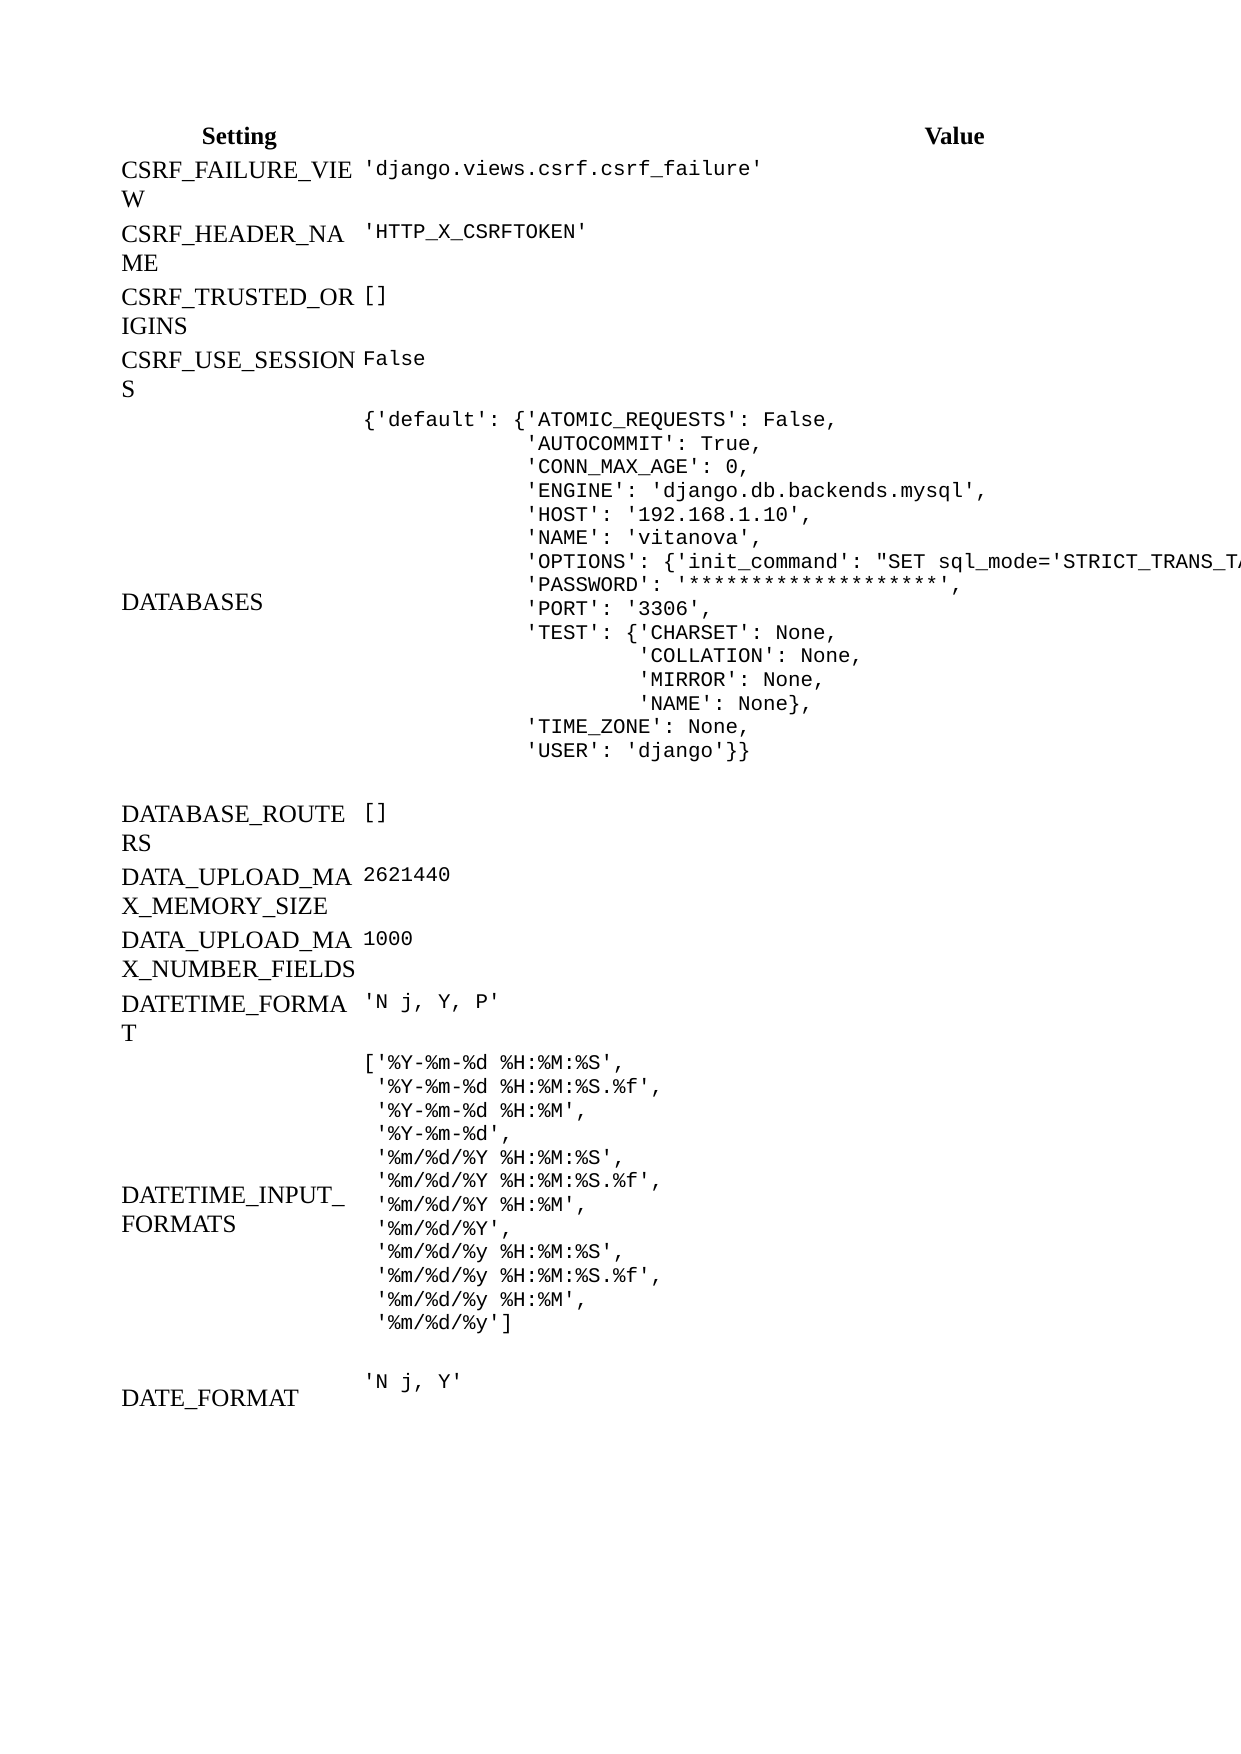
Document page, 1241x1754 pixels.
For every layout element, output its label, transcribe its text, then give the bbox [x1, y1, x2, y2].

table_cell CSRF_USE_SESSIONS [118, 343, 360, 406]
table_header Value [360, 118, 1240, 153]
table_cell 'N j, Y, P' [360, 986, 1240, 1049]
table_cell 'django.views.csrf.csrf_failure' [360, 153, 1240, 216]
table_cell False [360, 343, 1240, 406]
table_cell [] [360, 796, 1240, 859]
table_cell DATA_UPLOAD_MAX_NUMBER_FIELDS [118, 923, 360, 986]
table_cell DATABASE_ROUTERS [118, 796, 360, 859]
table_cell CSRF_HEADER_NAME [118, 216, 360, 279]
table_cell DATETIME_FORMAT [118, 986, 360, 1049]
table_cell ['%Y-%m-%d %H:%M:%S', '%Y-%m-%d %H:%M:%S.%f', '%Y-%m-%d %H:%M', '%Y-%m-%d', '%m/%d/%Y %H:%M:%S', '%m/%d/%Y %H:%M:%S.%f', '%m/%d/%Y %H:%M', '%m/%d/%Y', '%m/%d/%y %H:%M:%S', '%m/%d/%y %H:%M:%S.%f', '%m/%d/%y %H:%M', '%m/%d/%y'] [360, 1049, 1240, 1368]
table_cell DATE_FORMAT [118, 1369, 360, 1427]
table_cell CSRF_TRUSTED_ORIGINS [118, 279, 360, 343]
table_cell [] [360, 279, 1240, 343]
table_cell 'N j, Y' [360, 1369, 1240, 1427]
table_cell DATABASES [118, 406, 360, 796]
table_header Setting [118, 118, 360, 153]
table_cell 'HTTP_X_CSRFTOKEN' [360, 216, 1240, 279]
table_cell {'default': {'ATOMIC_REQUESTS': False, 'AUTOCOMMIT': True, 'CONN_MAX_AGE': 0, 'ENGINE': 'django.db.backends.mysql', 'HOST': '192.168.1.10', 'NAME': 'vitanova', 'OPTIONS': {'init_command': "SET sql_mode='STRICT_TRANS_TABLES'"}, 'PASSWORD': '********************', 'PORT': '3306', 'TEST': {'CHARSET': None, 'COLLATION': None, 'MIRROR': None, 'NAME': None}, 'TIME_ZONE': None, 'USER': 'django'}} [360, 406, 1240, 796]
table_cell DATETIME_INPUT_FORMATS [118, 1049, 360, 1368]
table_cell 2621440 [360, 859, 1240, 923]
table_cell 1000 [360, 923, 1240, 986]
table_cell CSRF_FAILURE_VIEW [118, 153, 360, 216]
table_cell DATA_UPLOAD_MAX_MEMORY_SIZE [118, 859, 360, 923]
